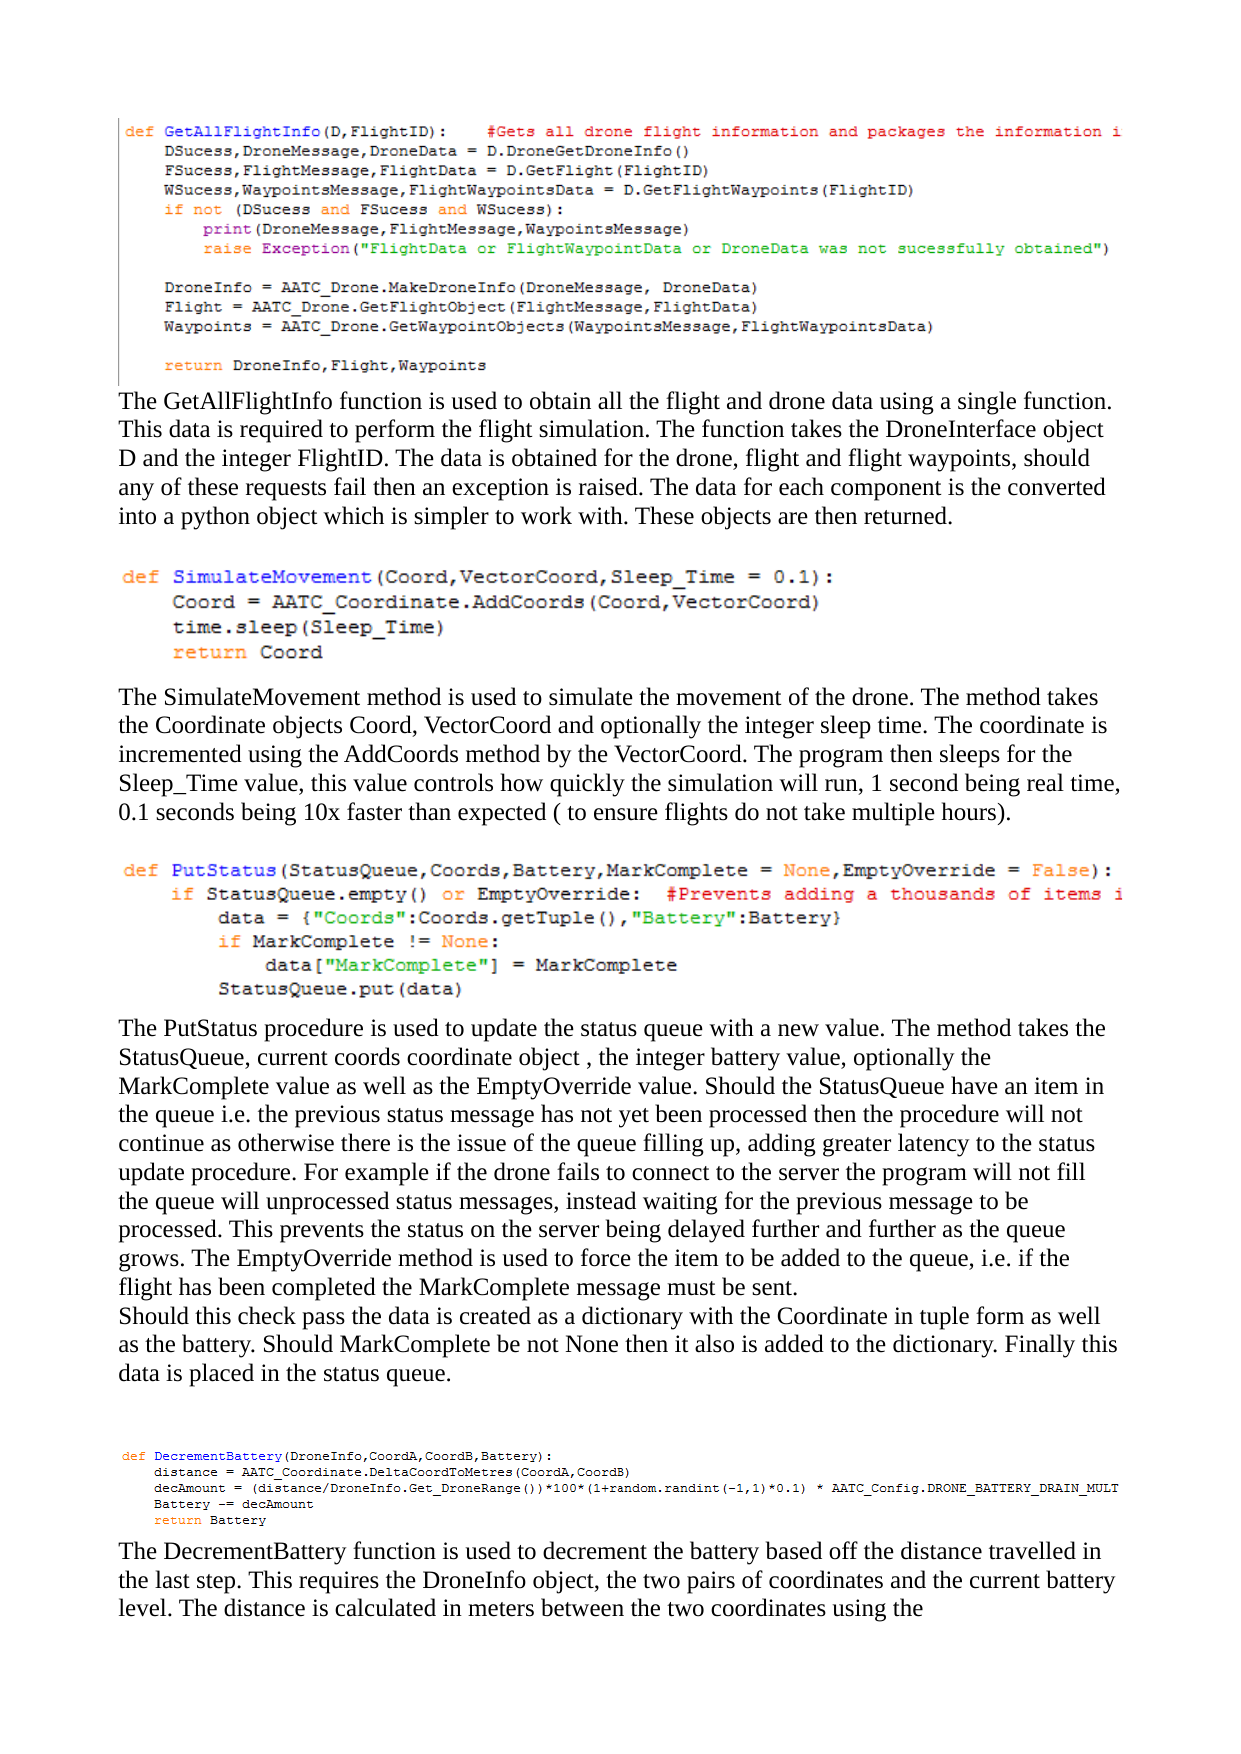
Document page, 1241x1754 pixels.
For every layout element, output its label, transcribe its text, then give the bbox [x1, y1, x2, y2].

text The PutStatus procedure is used to update the status queue with a new value. The method takes the StatusQueue, current coords coordinate object , the integer battery value, optionally the MarkComplete value as well as the EmptyOverride value. Should the StatusQueue have an item in the queue i.e. the previous status message has not yet been processed then the procedure will not continue as otherwise there is the issue of the queue filling up, adding greater latency to the status update procedure. For example if the drone fails to connect to the server the program will not fill the queue will unprocessed status messages, instead waiting for the previous message to be processed. This prevents the status on the server being delayed further and further as the queue grows. The EmptyOverride method is used to force the item to be added to the queue, i.e. if the flight has been completed the MarkComplete message must be sent. [118, 1014, 1122, 1301]
picture [118, 1444, 1123, 1536]
picture [118, 558, 853, 682]
text The GetAllFlightInfo function is used to obtain all the flight and drone data using a single function. This data is required to perform the flight simulation. The function takes the DroneInterface object D and the integer FlightID. The data is obtained for the drone, flight and flight waypoints, should any of these requests fail then an exception is raised. The data for each component is the converted into a python object which is simpler to work with. These objects are then returned. [118, 386, 1122, 529]
picture [118, 854, 1123, 1014]
picture [118, 118, 1123, 386]
text Should this check pass the data is created as a dictionary with the Coordinate in tuple form as well as the battery. Should MarkComplete be not None then it also is added to the dictionary. Finally this data is placed in the status queue. [118, 1301, 1122, 1387]
text The SimulateMovement method is used to simulate the movement of the drone. The method takes the Coordinate objects Coord, VectorCoord and optionally the integer sleep time. The coordinate is incremented using the AddCoords method by the VectorCoord. The program then sleeps for the Sleep_Time value, this value controls how quickly the simulation will run, 1 second being real time, 0.1 seconds being 10x faster than expected ( to ensure flights do not take multiple hours). [118, 558, 1122, 826]
text The DecrementBattery function is used to decrement the battery based off the distance travelled in the last step. This requires the DroneInfo object, the two pairs of coordinates and the current battery level. The distance is calculated in meters between the two coordinates using the [118, 1536, 1122, 1622]
